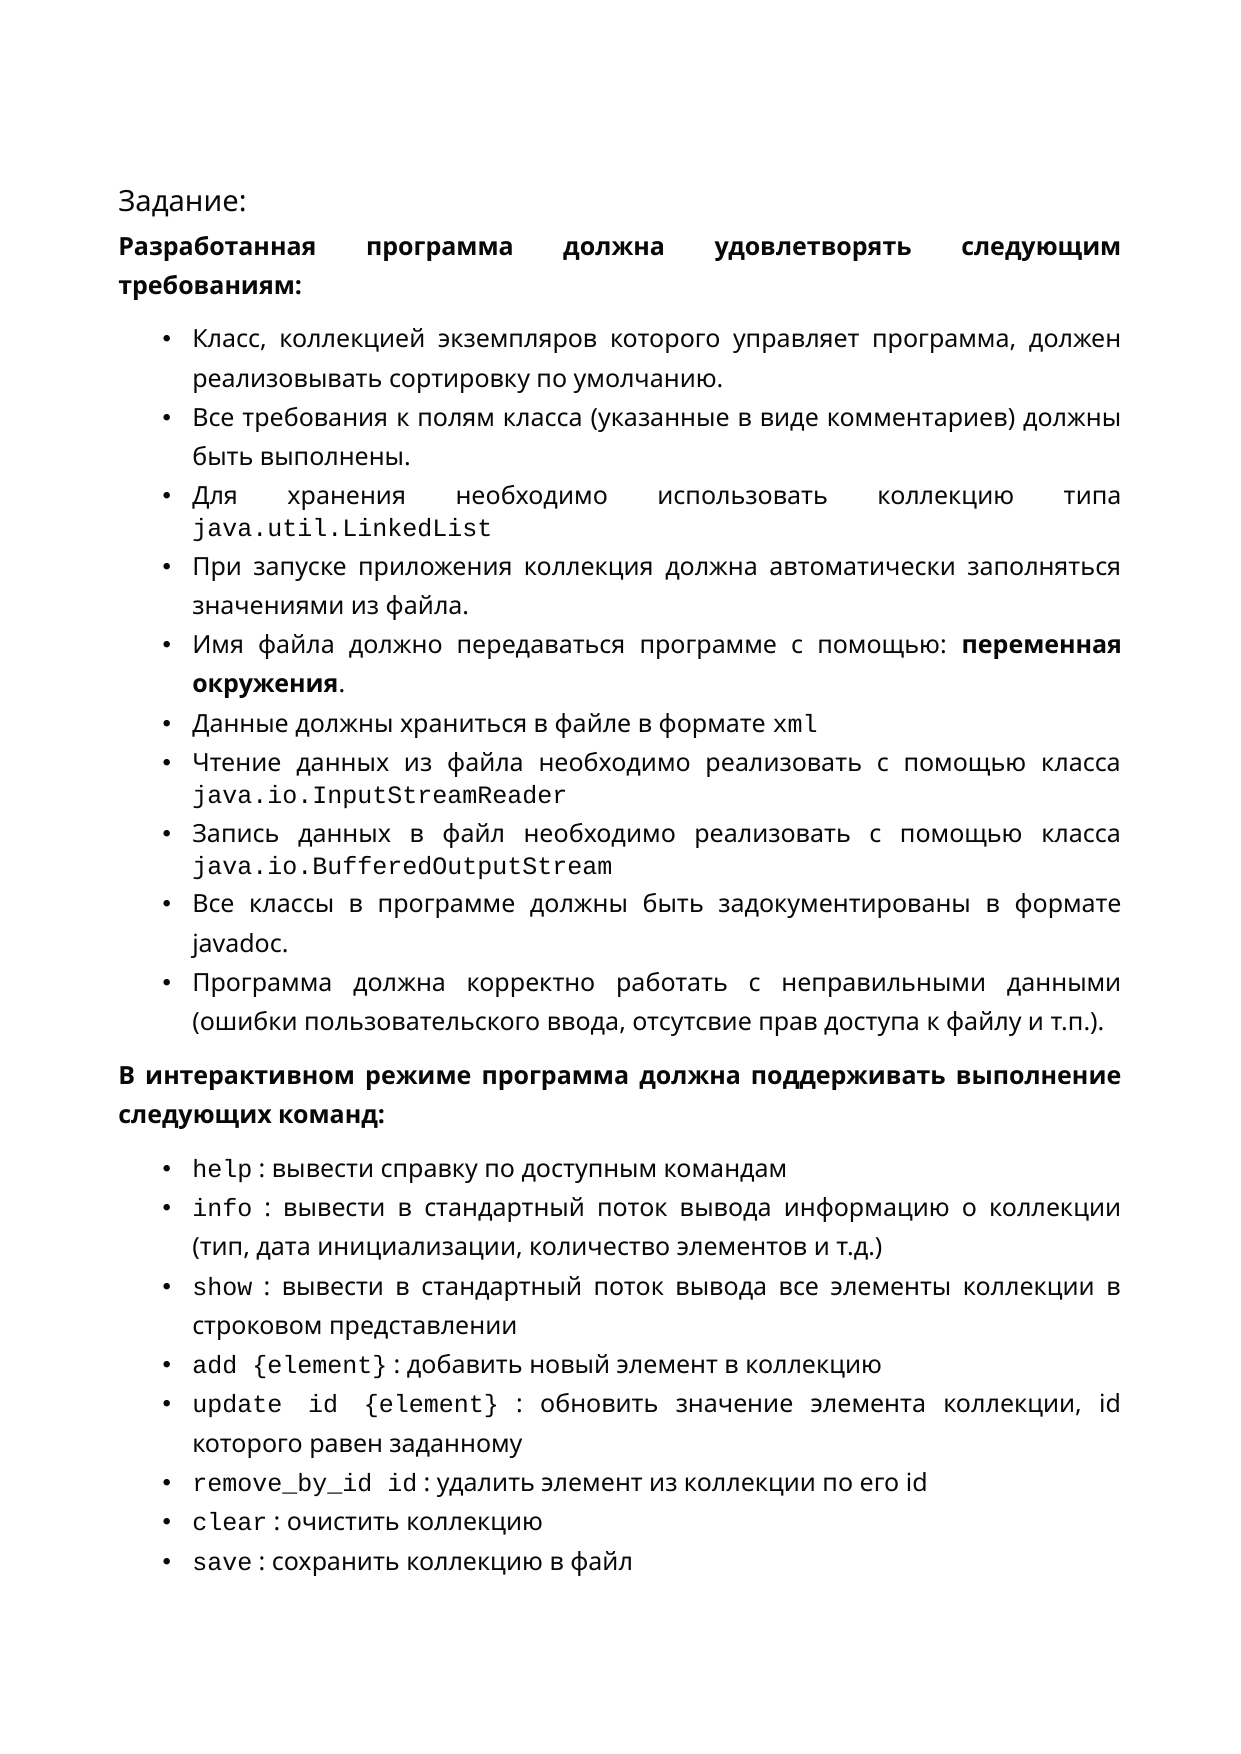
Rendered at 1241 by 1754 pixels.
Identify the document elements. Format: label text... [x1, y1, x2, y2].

text Разработанная программа должна удовлетворять следующим требованиям: [118, 228, 1122, 301]
list Имя файла должно передаваться программе с помощью: переменная окружения. [162, 627, 1122, 700]
list Для хранения необходимо использовать коллекцию типа java.util.LinkedList [162, 478, 1122, 544]
list Данные должны храниться в файле в формате xml [162, 705, 1122, 739]
list Класс, коллекцией экземпляров которого управляет программа, должен реализовывать сортировку по умолчанию. [162, 321, 1122, 394]
list save : сохранить коллекцию в файл [162, 1543, 1122, 1578]
list remove_by_id id : удалить элемент из коллекции по его id [162, 1464, 1122, 1499]
list При запуске приложения коллекция должна автоматически заполняться значениями из файла. [162, 548, 1122, 622]
list Все классы в программе должны быть задокументированы в формате javadoc. [162, 886, 1122, 959]
text В интерактивном режиме программа должна поддерживать выполнение следующих команд: [118, 1057, 1122, 1131]
list clear : очистить коллекцию [162, 1504, 1122, 1538]
list update id {element} : обновить значение элемента коллекции, id которого равен заданному [162, 1386, 1122, 1459]
list add {element} : добавить новый элемент в коллекцию [162, 1347, 1122, 1381]
list Запись данных в файл необходимо реализовать с помощью класса java.io.BufferedOutputStream [162, 815, 1122, 882]
list help : вывести справку по доступным командам [162, 1150, 1122, 1184]
list show : вывести в стандартный поток вывода все элементы коллекции в строковом представлении [162, 1268, 1122, 1342]
list info : вывести в стандартный поток вывода информацию о коллекции (тип, дата инициализации, количество элементов и т.д.) [162, 1189, 1122, 1263]
subtitle Задание: [118, 180, 1122, 220]
list Программа должна корректно работать с неправильными данными (ошибки пользовательского ввода, отсутсвие прав доступа к файлу и т.п.). [162, 964, 1122, 1038]
list Все требования к полям класса (указанные в виде комментариев) должны быть выполнены. [162, 399, 1122, 473]
list Чтение данных из файла необходимо реализовать с помощью класса java.io.InputStreamReader [162, 744, 1122, 811]
